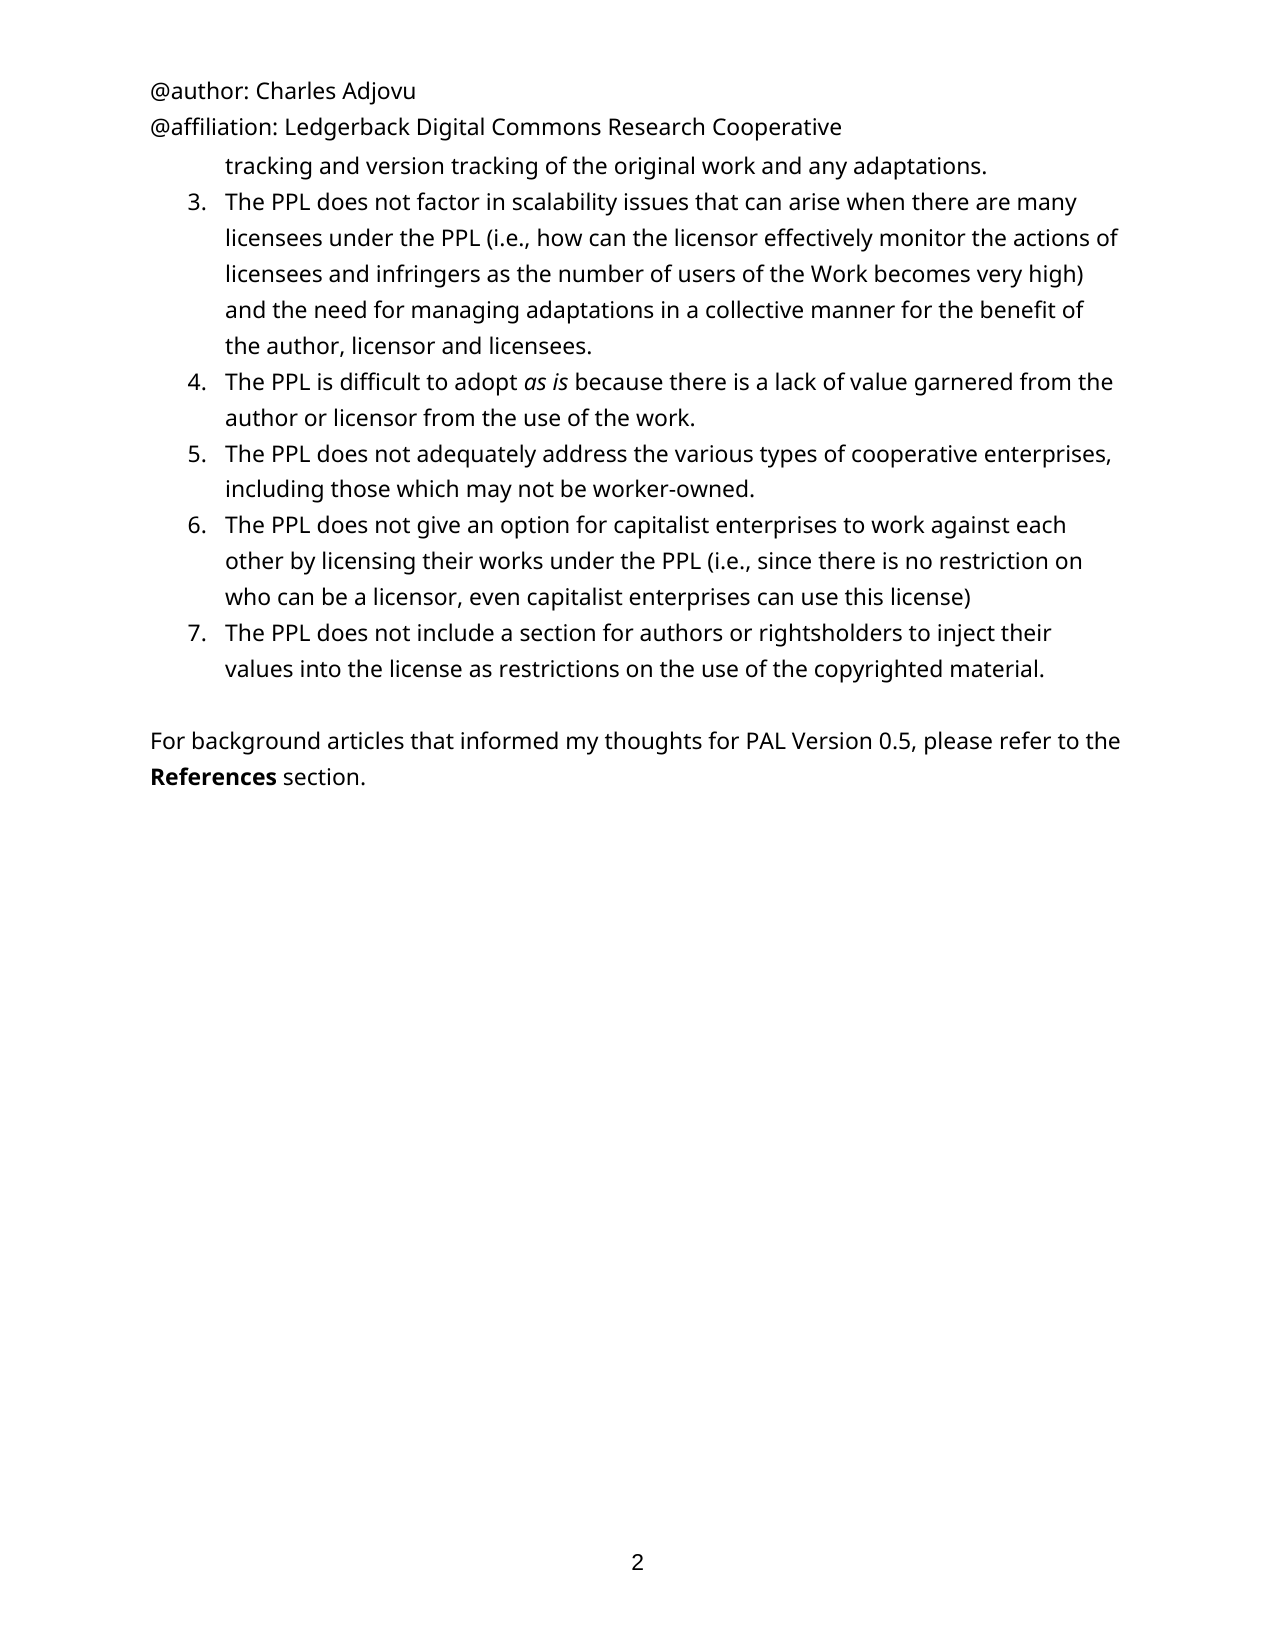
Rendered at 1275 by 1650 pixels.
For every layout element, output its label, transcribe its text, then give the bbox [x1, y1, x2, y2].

text For background articles that informed my thoughts for PAL Version 0.5, please refer to the References section. [150, 725, 1125, 792]
list The PPL does not give an option for capitalist enterprises to work against each other by licensing their works under the PPL (i.e., since there is no restriction on who can be a licensor, even capitalist enterprises can use this license) [187, 509, 1125, 612]
list The PPL does not adequately address the various types of cooperative enterprises, including those which may not be worker-owned. [187, 437, 1125, 505]
list The PPL does not factor in scalability issues that can arise when there are many licensees under the PPL (i.e., how can the licensor effectively monitor the actions of licensees and infringers as the number of users of the Work becomes very high) and the need for managing adaptations in a collective manner for the benefit of the author, licensor and licensees. [187, 186, 1125, 361]
list The PPL is difficult to adopt as is because there is a lack of value garnered from the author or licensor from the use of the work. [187, 366, 1125, 433]
list The PPL does not include a section for authors or rightsholders to inject their values into the license as restrictions on the use of the copyrighted material. [187, 617, 1125, 684]
list tracking and version tracking of the original work and any adaptations. [187, 150, 1125, 181]
